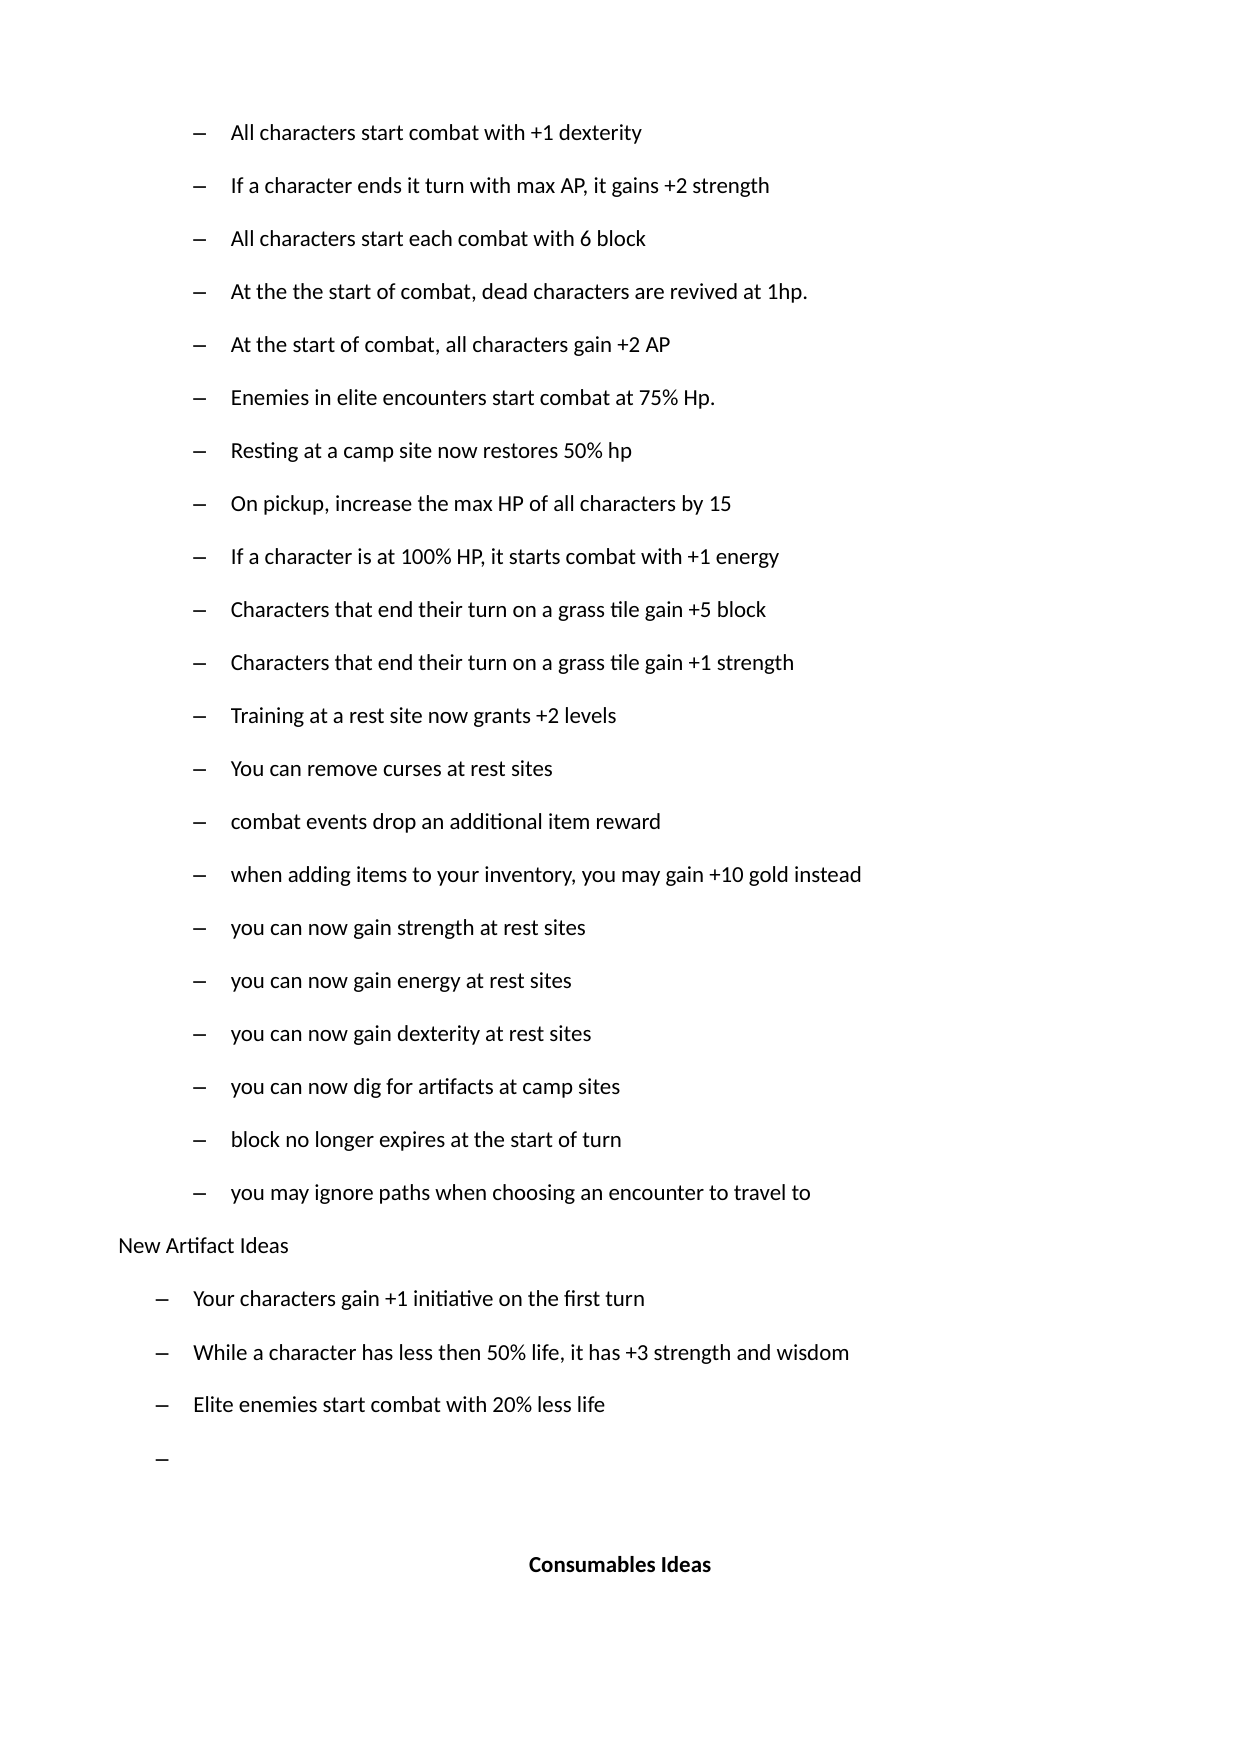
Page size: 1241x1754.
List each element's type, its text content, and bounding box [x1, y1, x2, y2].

list you can now gain energy at rest sites [193, 966, 1122, 994]
list While a character has less then 50% life, it has +3 strength and wisdom [156, 1338, 1122, 1366]
list All characters start combat with +1 dexterity [193, 118, 1122, 146]
list you may ignore paths when choosing an encounter to travel to [193, 1178, 1122, 1207]
list you can now gain strength at rest sites [193, 913, 1122, 941]
list If a character is at 100% HP, it starts combat with +1 energy [193, 542, 1122, 570]
list Characters that end their turn on a grass tile gain +1 strength [193, 648, 1122, 676]
list Characters that end their turn on a grass tile gain +5 block [193, 595, 1122, 623]
list All characters start each combat with 6 block [193, 224, 1122, 252]
text Consumables Ideas [118, 1550, 1122, 1578]
list you can now dig for artifacts at camp sites [193, 1072, 1122, 1101]
list At the start of combat, all characters gain +2 AP [193, 330, 1122, 358]
list Enemies in elite encounters start combat at 75% Hp. [193, 383, 1122, 411]
list combat events drop an additional item reward [193, 807, 1122, 835]
list Elite enemies start combat with 20% less life [156, 1391, 1122, 1419]
text New Artifact Ideas [118, 1232, 1122, 1259]
list when adding items to your inventory, you may gain +10 gold instead [193, 860, 1122, 888]
list Resting at a camp site now restores 50% hp [193, 436, 1122, 464]
list block no longer expires at the start of turn [193, 1126, 1122, 1153]
list On pickup, increase the max HP of all characters by 15 [193, 489, 1122, 517]
list Training at a rest site now grants +2 levels [193, 701, 1122, 729]
list You can remove curses at rest sites [193, 754, 1122, 782]
list If a character ends it turn with max AP, it gains +2 strength [193, 171, 1122, 199]
list At the the start of combat, dead characters are revived at 1hp. [193, 277, 1122, 305]
list you can now gain dexterity at rest sites [193, 1019, 1122, 1047]
list Your characters gain +1 initiative on the first turn [156, 1284, 1122, 1313]
